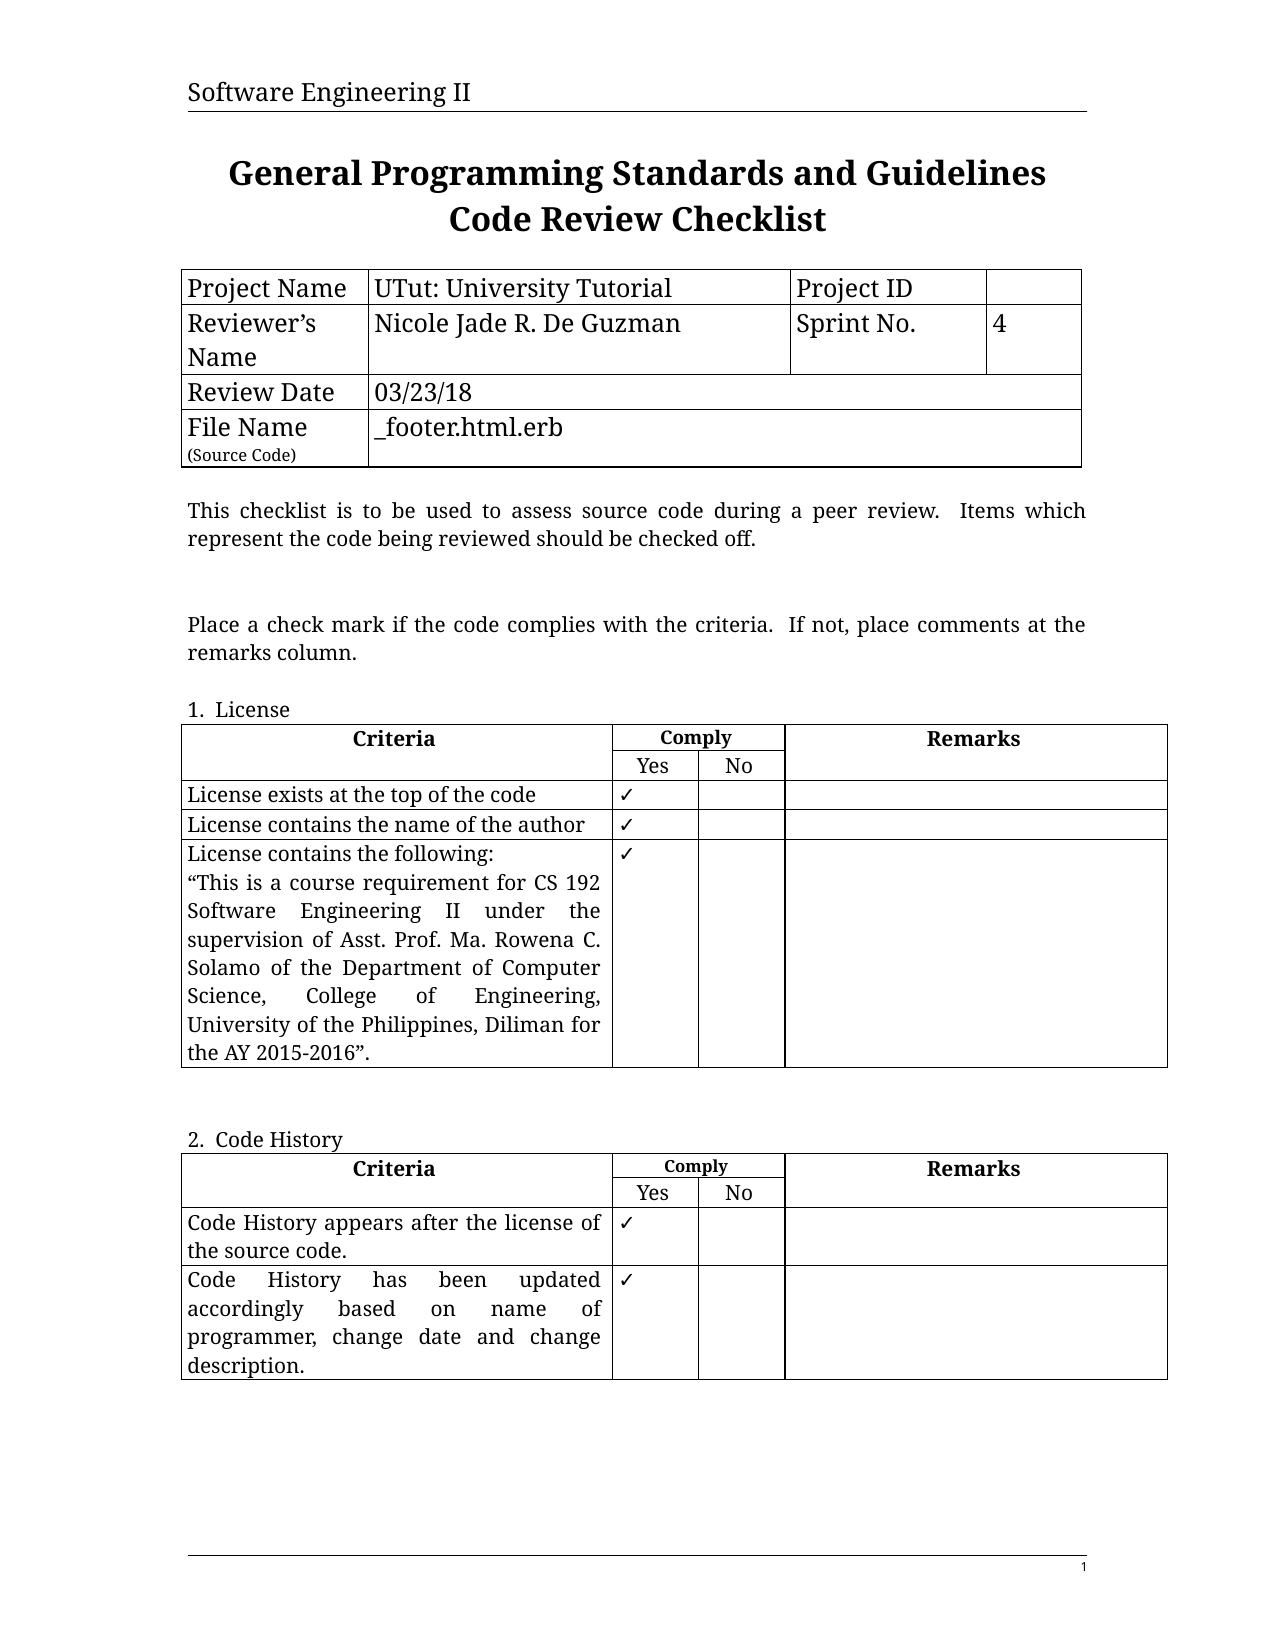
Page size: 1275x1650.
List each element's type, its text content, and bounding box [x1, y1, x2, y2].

table_cell ✓ [613, 781, 618, 809]
table_header [987, 270, 992, 304]
table_cell No [699, 751, 704, 779]
table_cell ✓ [613, 840, 698, 1067]
table_cell Reviewer’s Name [357, 305, 368, 373]
table_cell 4 [987, 305, 1081, 373]
table_header Comply [774, 725, 784, 750]
table_cell [774, 781, 784, 809]
table_cell Review Date [357, 375, 368, 409]
table_cell _footer.html.erb [369, 410, 1081, 466]
text General Programming Standards and Guidelines Code Review Checklist [187, 150, 1087, 241]
table_cell Nicole Jade R. De Guzman [369, 305, 790, 373]
table_cell [699, 781, 704, 809]
table_cell 03/23/18 [369, 375, 374, 409]
table_cell [774, 810, 784, 838]
table_cell [699, 1208, 784, 1264]
table_cell ✓ [687, 810, 698, 838]
table_cell Reviewer’s Name [182, 305, 187, 373]
table_header Criteria [182, 1154, 612, 1207]
table_cell File Name (Source Code) [357, 410, 368, 466]
table_cell [786, 781, 791, 809]
table_header [1070, 270, 1081, 304]
table_header Remarks [786, 725, 1167, 779]
table_header Project Name [357, 270, 368, 304]
table_cell ✓ [687, 781, 698, 809]
table_cell [786, 810, 791, 838]
table_header Project ID [976, 270, 986, 304]
table_cell [786, 1208, 1167, 1264]
table_cell Yes [687, 1178, 698, 1207]
table_header Criteria [182, 725, 612, 779]
table_header Comply [613, 725, 618, 750]
table_cell ✓ [613, 810, 618, 838]
text 1. License [187, 695, 1087, 723]
table_cell [699, 810, 704, 838]
table_cell Sprint No. [791, 305, 986, 373]
text Place a check mark if the code complies with the criteria. If not, place comments at the remarks column. [187, 610, 1087, 667]
table_cell Yes [613, 1178, 618, 1207]
table_cell [786, 1266, 1167, 1379]
table_cell Yes [613, 751, 618, 779]
table_header Remarks [786, 1154, 1167, 1207]
table_cell Yes [687, 751, 698, 779]
table_header Comply [774, 1154, 784, 1177]
table_cell No [774, 751, 784, 779]
table_cell [786, 840, 1167, 1067]
table_cell [1156, 781, 1167, 809]
table_cell 03/23/18 [1070, 375, 1081, 409]
table_cell [1156, 810, 1167, 838]
table_cell No [699, 1178, 704, 1207]
table_cell [699, 840, 784, 1067]
table_cell ✓ [613, 1266, 698, 1379]
text This checklist is to be used to assess source code during a peer review. Items which represent the code being reviewed should be checked off. [187, 496, 1087, 553]
table_cell ✓ [613, 1208, 698, 1264]
table_cell [699, 1266, 784, 1379]
table_cell No [774, 1178, 784, 1207]
text 2. Code History [187, 1125, 1087, 1153]
